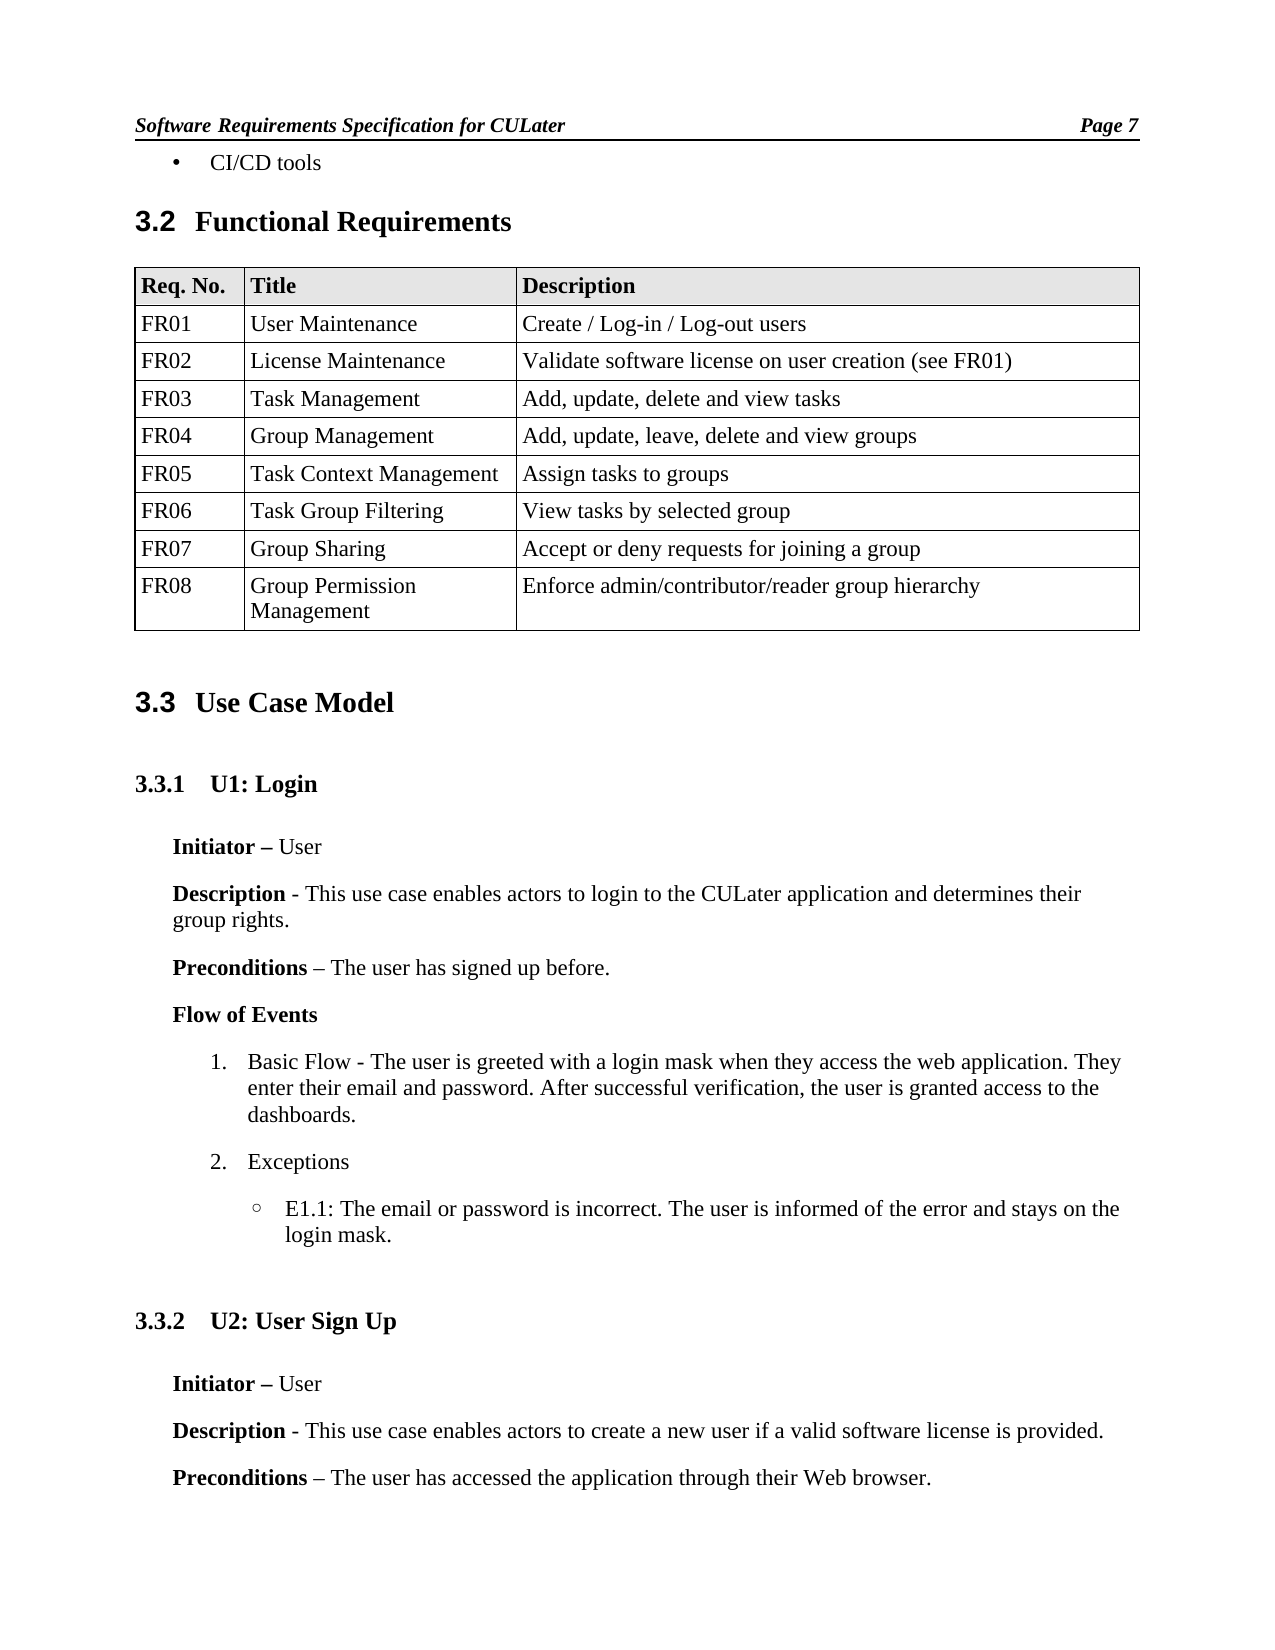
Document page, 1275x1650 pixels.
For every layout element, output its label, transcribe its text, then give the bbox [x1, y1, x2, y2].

list Basic Flow - The user is greeted with a login mask when they access the web application. They enter their email and password. After successful verification, the user is granted access to the dashboards. [210, 1048, 1140, 1127]
table_cell FR06 [136, 493, 244, 529]
table_cell FR08 [136, 568, 244, 629]
list CI/CD tools [172, 150, 1140, 175]
table_cell FR03 [136, 381, 244, 417]
table_cell User Maintenance [245, 306, 516, 342]
table_header Description [517, 268, 1139, 304]
table_cell Add, update, delete and view tasks [517, 381, 1139, 417]
subtitle Use Case Model [135, 685, 1140, 718]
table_cell Enforce admin/contributor/reader group hierarchy [517, 568, 1139, 629]
table_cell Group Management [245, 418, 516, 454]
table_cell Task Management [245, 381, 516, 417]
subtitle U1: Login [135, 772, 1140, 797]
text Initiator – User [172, 1370, 1140, 1396]
table_cell View tasks by selected group [517, 493, 1139, 529]
list E1.1: The email or password is incorrect. The user is informed of the error and stays on the login mask. [247, 1195, 1140, 1248]
list Exceptions [210, 1148, 1140, 1174]
subtitle Functional Requirements [135, 204, 1140, 238]
table_cell FR05 [136, 456, 244, 492]
table_cell Group Permission Management [245, 568, 516, 629]
text Description - This use case enables actors to create a new user if a valid software license is provided. [172, 1417, 1140, 1443]
text Description - This use case enables actors to login to the CULater application and determines their group rights. [172, 880, 1140, 933]
table_header Req. No. [136, 268, 244, 304]
table_cell FR01 [136, 306, 244, 342]
subtitle U2: User Sign Up [135, 1309, 1140, 1334]
table_cell Validate software license on user creation (see FR01) [517, 343, 1139, 379]
table_cell Assign tasks to groups [517, 456, 1139, 492]
text Preconditions – The user has signed up before. [172, 954, 1140, 980]
text Initiator – User [172, 833, 1140, 859]
table_cell FR02 [136, 343, 244, 379]
table_cell FR04 [136, 418, 244, 454]
table_cell Create / Log-in / Log-out users [517, 306, 1139, 342]
table_cell Task Group Filtering [245, 493, 516, 529]
table_cell License Maintenance [245, 343, 516, 379]
table_header Title [245, 268, 516, 304]
text Flow of Events [172, 1001, 1140, 1027]
text Preconditions – The user has accessed the application through their Web browser. [172, 1464, 1140, 1491]
table_cell Add, update, leave, delete and view groups [517, 418, 1139, 454]
table_cell Group Sharing [245, 531, 516, 567]
table_cell Accept or deny requests for joining a group [517, 531, 1139, 567]
table_cell Task Context Management [245, 456, 516, 492]
table_cell FR07 [136, 531, 244, 567]
